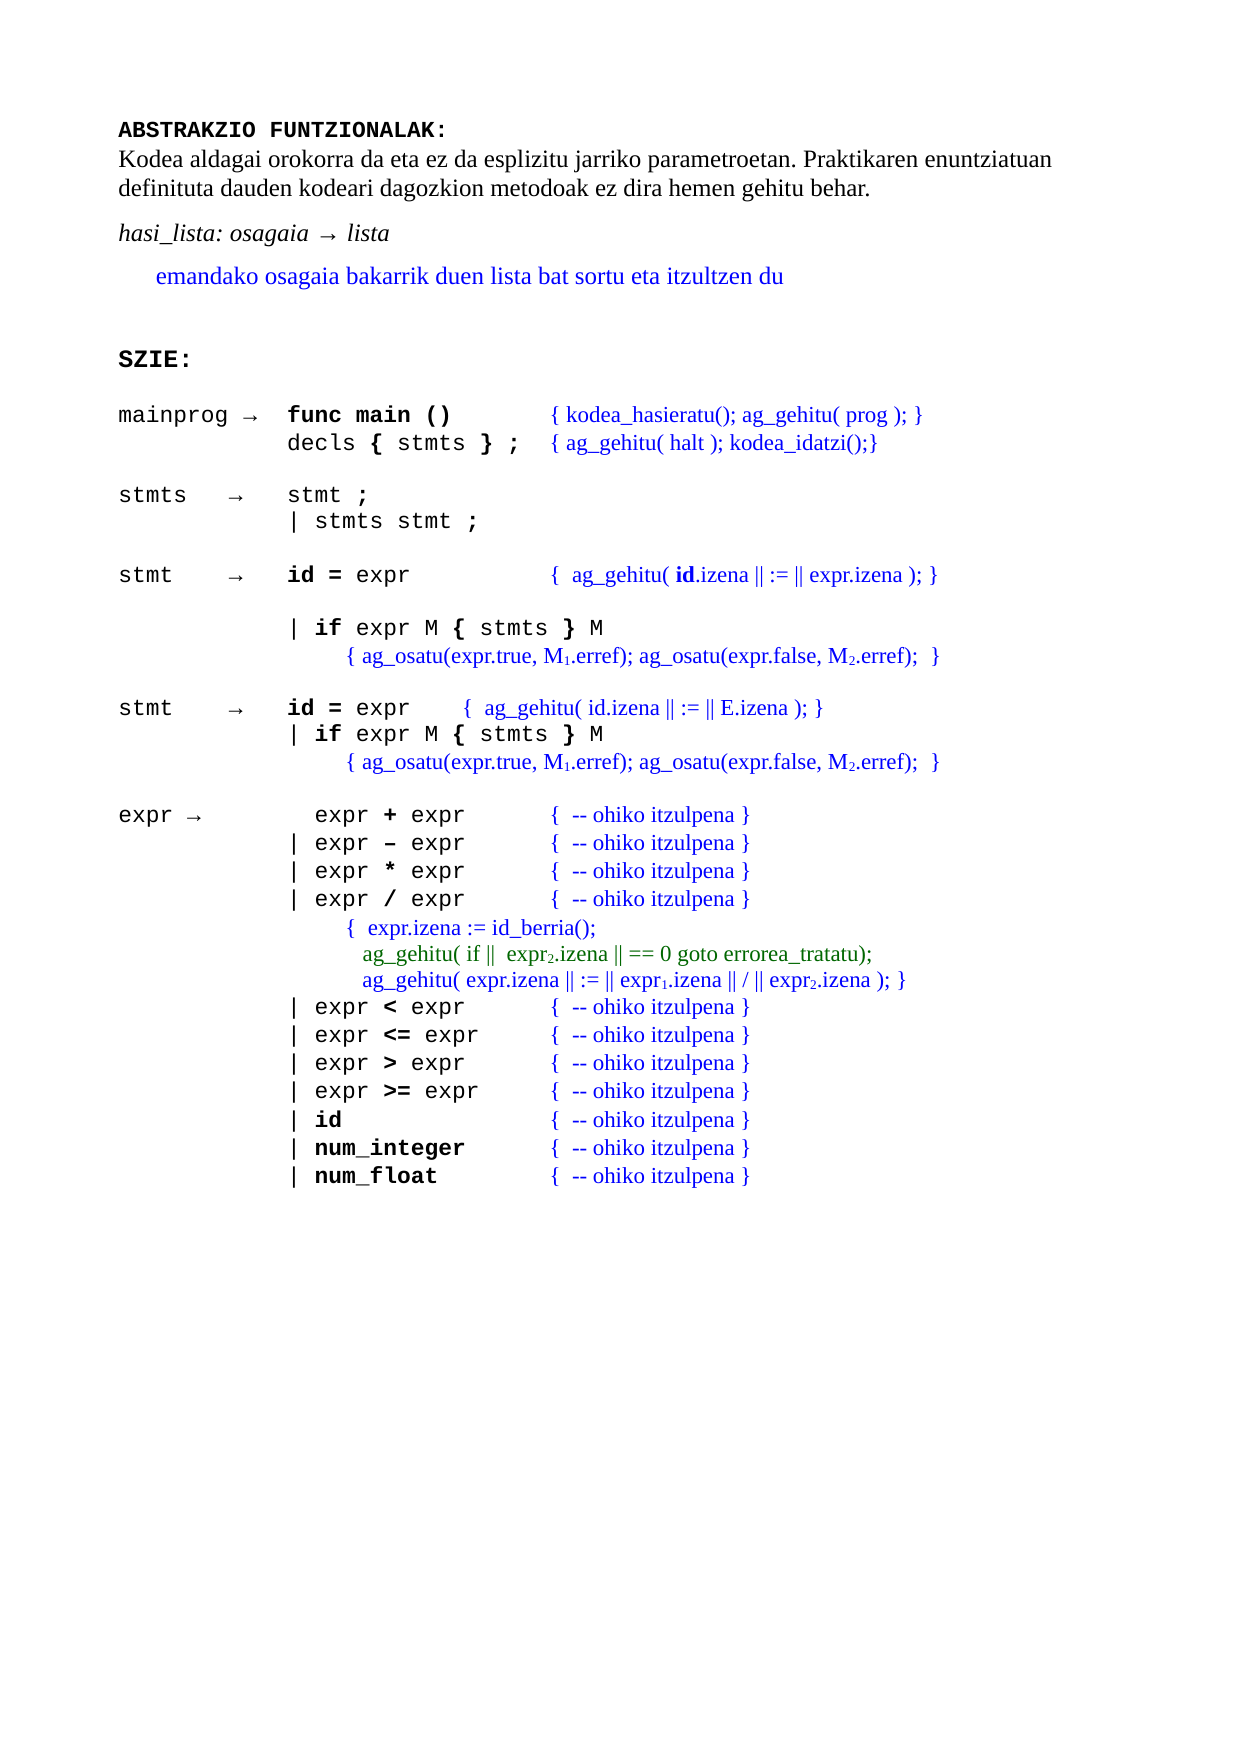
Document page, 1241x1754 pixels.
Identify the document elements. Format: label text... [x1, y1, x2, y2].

text | expr * expr { -- ohiko itzulpena } [118, 857, 1122, 885]
text decls { stmts } ; { ag_gehitu( halt ); kodea_idatzi();} [118, 429, 1122, 458]
text SZIE: [118, 347, 1122, 375]
text | expr – expr { -- ohiko itzulpena } [118, 829, 1122, 857]
text | expr <= expr { -- ohiko itzulpena } [118, 1021, 1122, 1049]
text { ag_osatu(expr.true, M1.erref); ag_osatu(expr.false, M2.erref); } [118, 748, 1122, 775]
text | num_integer { -- ohiko itzulpena } [118, 1134, 1122, 1162]
text | stmts stmt ; [118, 509, 1122, 536]
text ag_gehitu( expr.izena || := || expr1.izena || / || expr2.izena ); } [118, 966, 1120, 993]
text | if expr M { stmts } M [118, 722, 1122, 748]
text { expr.izena := id_berria(); [118, 914, 1120, 940]
text expr → expr + expr { -- ohiko itzulpena } [118, 801, 1122, 829]
text ag_gehitu( if || expr2.izena || == 0 goto errorea_tratatu); [118, 940, 1120, 966]
text | expr >= expr { -- ohiko itzulpena } [118, 1077, 1122, 1106]
text hasi_lista: osagaia → lista [118, 218, 1122, 247]
text | num_float { -- ohiko itzulpena } [118, 1162, 1122, 1190]
text | id { -- ohiko itzulpena } [118, 1106, 1122, 1134]
text stmt → id = expr { ag_gehitu( id.izena || := || expr.izena ); } [118, 561, 1120, 590]
text stmts → stmt ; [118, 484, 1122, 509]
text { ag_osatu(expr.true, M1.erref); ag_osatu(expr.false, M2.erref); } [118, 642, 1122, 668]
text stmt → id = expr { ag_gehitu( id.izena || := || E.izena ); } [118, 694, 1120, 722]
text Kodea aldagai orokorra da eta ez da esplizitu jarriko parametroetan. Praktikaren enuntziatuan definituta dauden kodeari dagozkion metodoak ez dira hemen gehitu behar. [118, 144, 1122, 202]
text | expr < expr { -- ohiko itzulpena } [118, 993, 1122, 1021]
text | expr > expr { -- ohiko itzulpena } [118, 1049, 1122, 1077]
text | expr / expr { -- ohiko itzulpena } [118, 885, 1122, 914]
text | if expr M { stmts } M [118, 616, 1122, 642]
text emandako osagaia bakarrik duen lista bat sortu eta itzultzen du [118, 261, 1122, 290]
text mainprog → func main () { kodea_hasieratu(); ag_gehitu( prog ); } [118, 401, 1122, 429]
text ABSTRAKZIO FUNTZIONALAK: [118, 118, 1122, 144]
